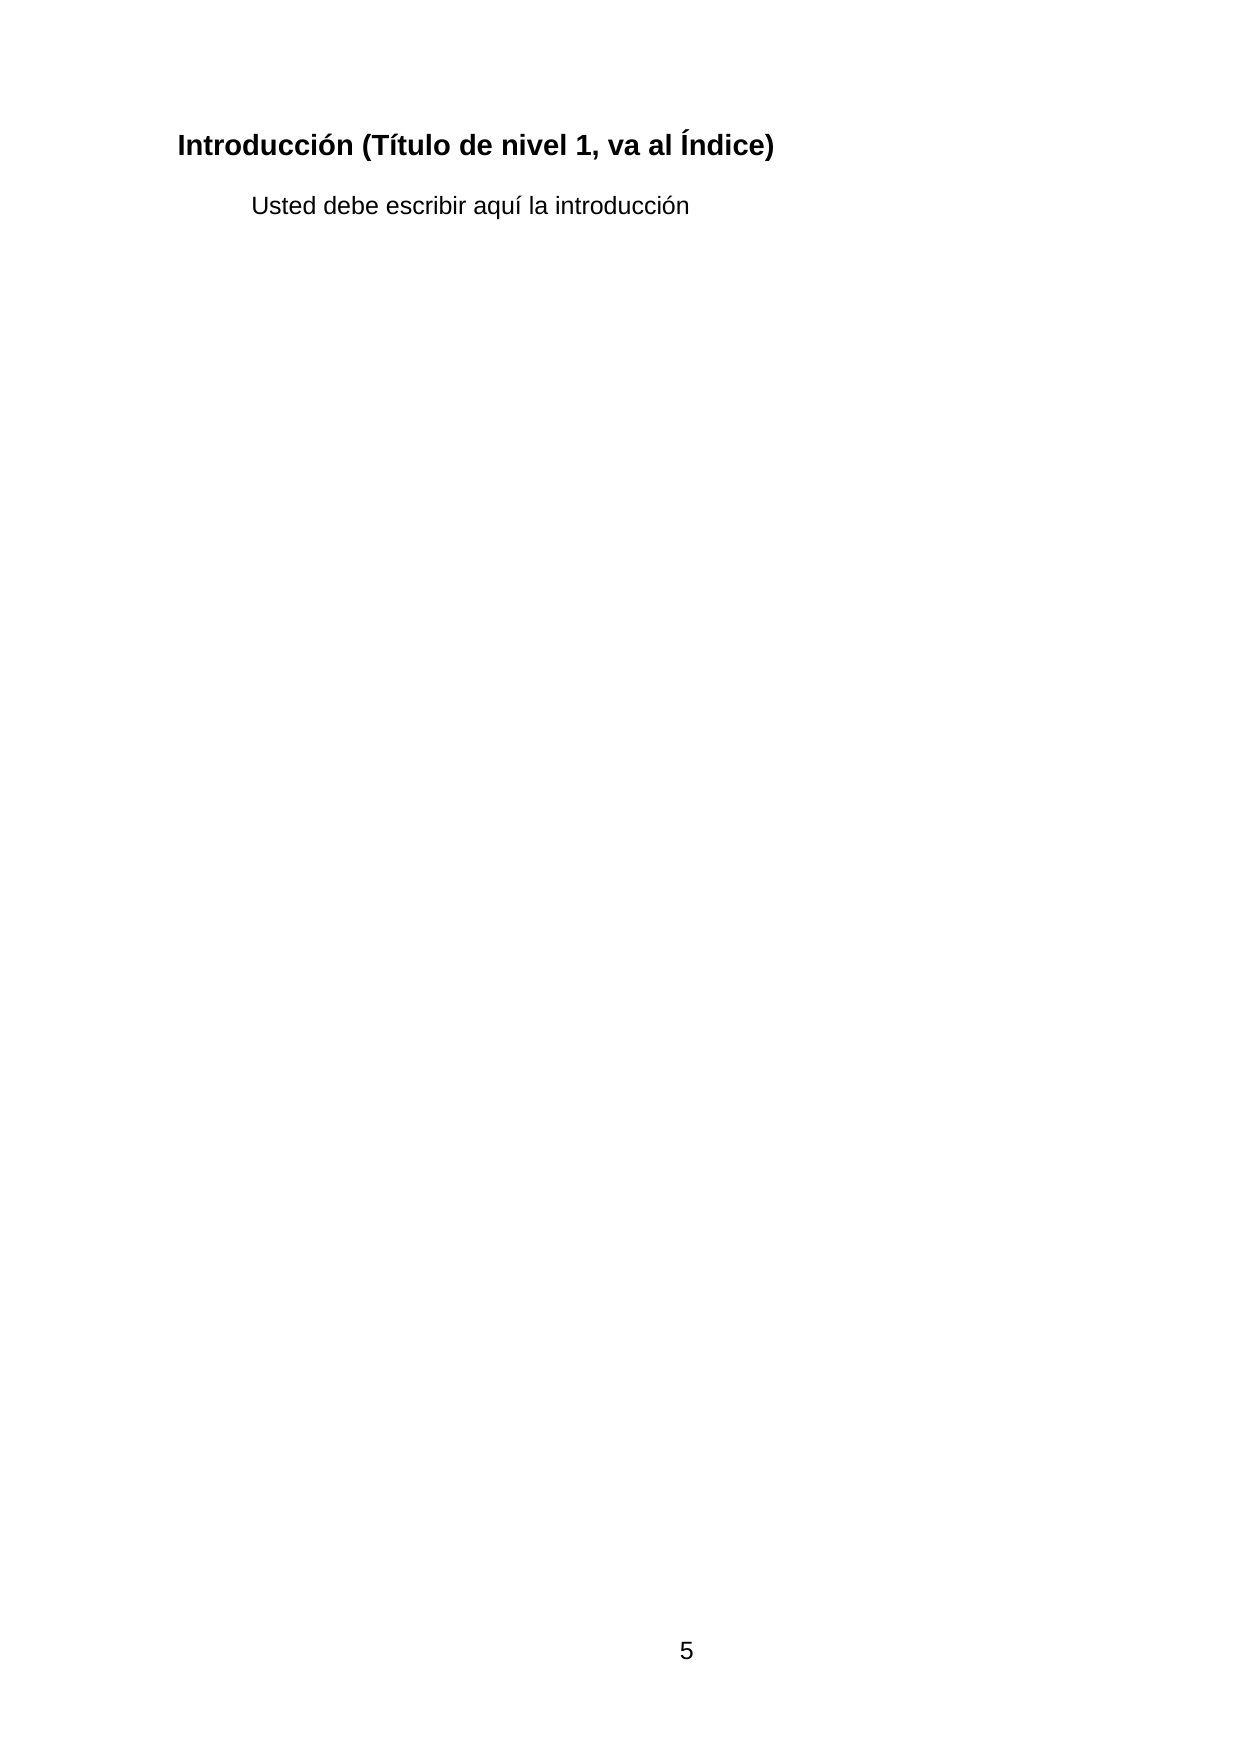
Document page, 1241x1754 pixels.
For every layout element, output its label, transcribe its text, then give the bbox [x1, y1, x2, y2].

subtitle Introducción (Título de nivel 1, va al Índice) [177, 128, 1122, 162]
text Usted debe escribir aquí la introducción [177, 191, 1122, 220]
